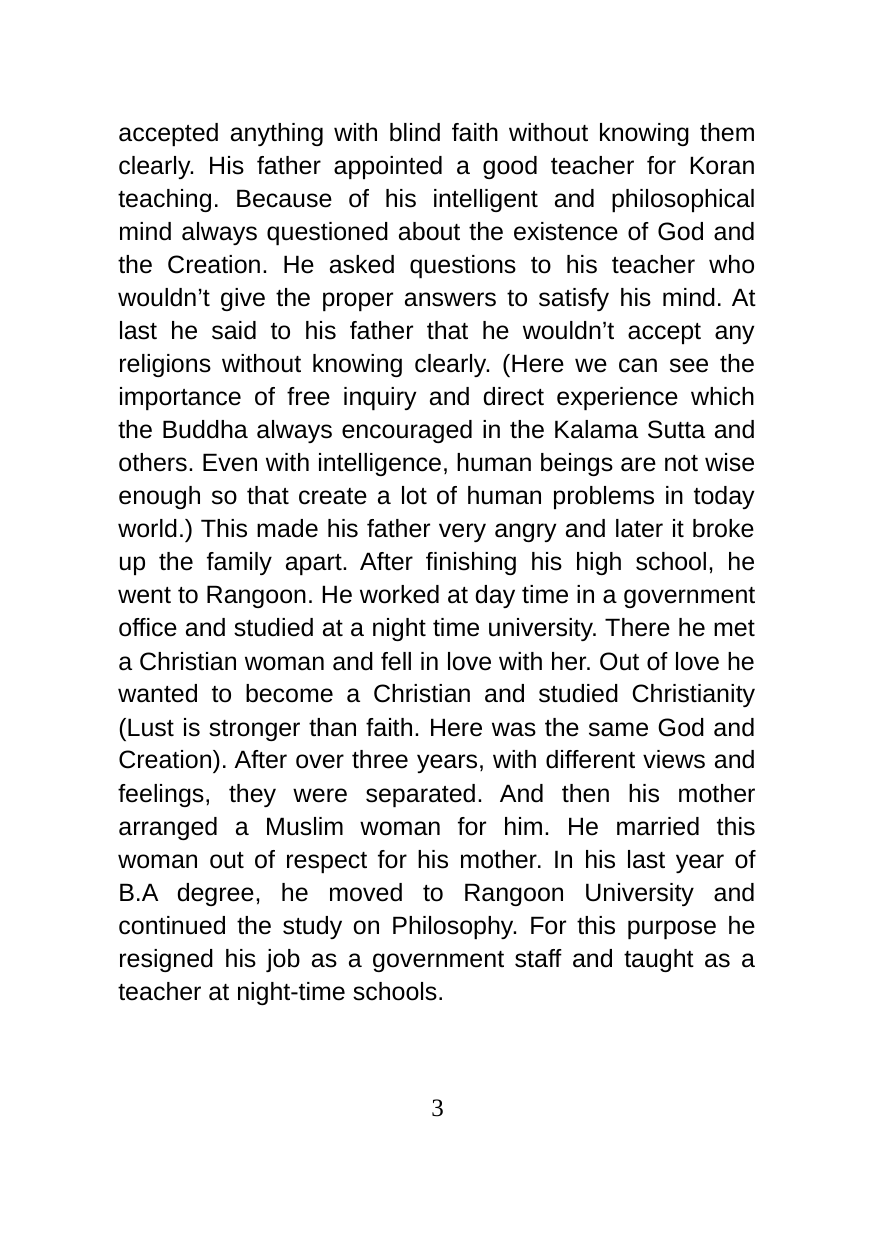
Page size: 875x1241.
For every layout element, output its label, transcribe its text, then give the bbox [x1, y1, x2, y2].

text accepted anything with blind faith without knowing them clearly. His father appointed a good teacher for Koran teaching. Because of his intelligent and philosophical mind always questioned about the existence of God and the Creation. He asked questions to his teacher who wouldn’t give the proper answers to satisfy his mind. At last he said to his father that he wouldn’t accept any religions without knowing clearly. (Here we can see the importance of free inquiry and direct experience which the Buddha always encouraged in the Kalama Sutta and others. Even with intelligence, human beings are not wise enough so that create a lot of human problems in today world.) This made his father very angry and later it broke up the family apart. After finishing his high school, he went to Rangoon. He worked at day time in a government office and studied at a night time university. There he met a Christian woman and fell in love with her. Out of love he wanted to become a Christian and studied Christianity (Lust is stronger than faith. Here was the same God and Creation). After over three years, with different views and feelings, they were separated. And then his mother arranged a Muslim woman for him. He married this woman out of respect for his mother. In his last year of B.A degree, he moved to Rangoon University and continued the study on Philosophy. For this purpose he resigned his job as a government staff and taught as a teacher at night-time schools. [118, 118, 756, 1005]
